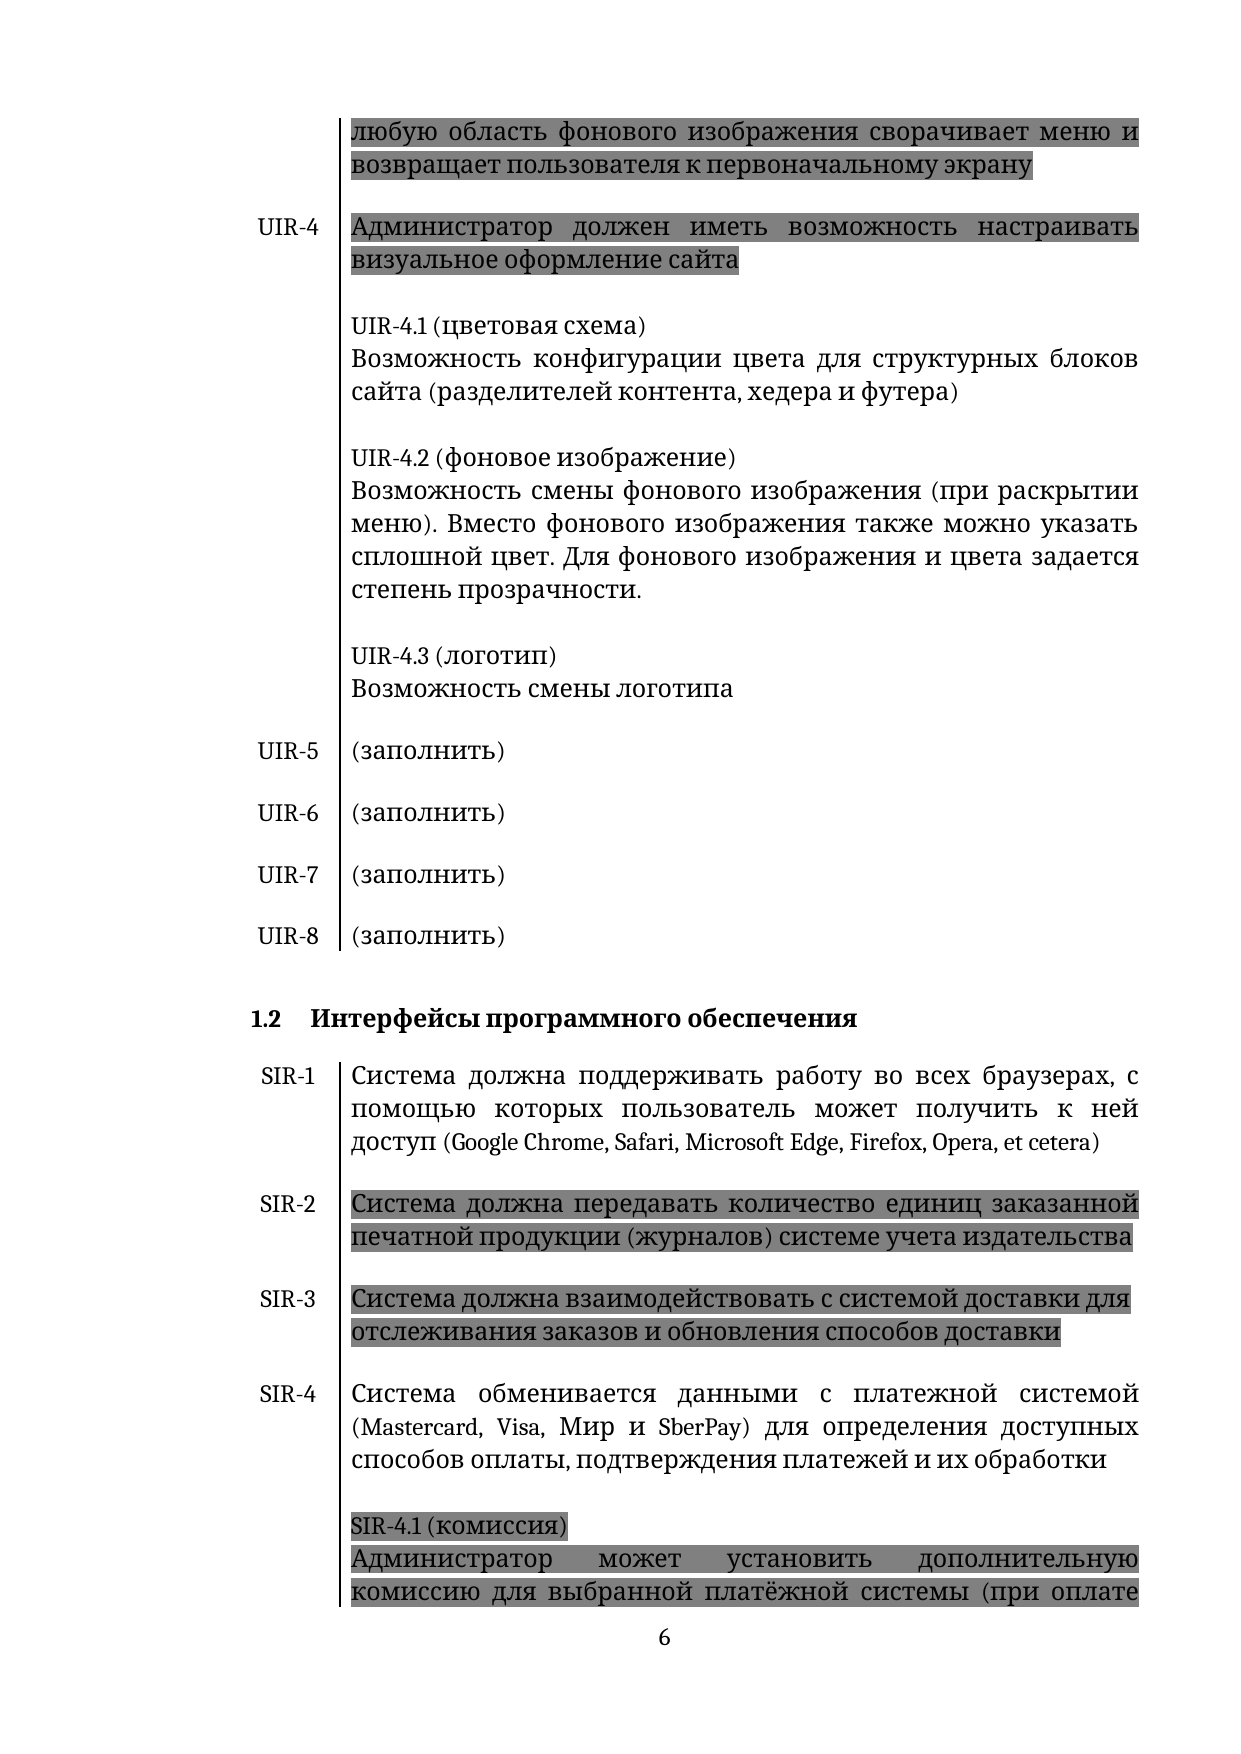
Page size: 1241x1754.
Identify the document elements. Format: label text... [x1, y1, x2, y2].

table_cell UIR-6 [236, 799, 339, 861]
table_header Система должна поддерживать работу во всех браузерах, с помощью которых пользователь может получить к ней доступ (Google Chrome, Safari, Microsoft Edge, Firefox, Opera, et cetera) [341, 1062, 1151, 1190]
table_cell Система должна взаимодействовать с системой доставки для отслеживания заказов и обновления способов доставки [341, 1285, 1151, 1380]
table_cell UIR-5 [236, 737, 339, 799]
list Интерфейсы программного обеспечения [251, 1005, 1152, 1033]
table_cell SIR-3 [236, 1285, 339, 1380]
table_cell [236, 118, 339, 213]
table_cell Администратор должен иметь возможность настраивать визуальное оформление сайта UIR-4.1 (цветовая схема) Возможность конфигурации цвета для структурных блоков сайта (разделителей контента, хедера и футера) UIR-4.2 (фоновое изображение) Возможность смены фонового изображения (при раскрытии меню). Вместо фонового изображения также можно указать сплошной цвет. Для фонового изображения и цвета задается степень прозрачности. UIR-4.3 (логотип) Возможность смены логотипа [341, 213, 1151, 737]
table_cell любую область фонового изображения сворачивает меню и возвращает пользователя к первоначальному экрану [341, 118, 1151, 213]
table_cell UIR-8 [236, 922, 339, 951]
table_cell (заполнить) [341, 737, 1151, 799]
table_cell Система обменивается данными с платежной системой (Mastercard, Visa, Мир и SberPay) для определения доступных способов оплаты, подтверждения платежей и их обработки SIR-4.1 (комиссия) Администратор может установить дополнительную комиссию для выбранной платёжной системы (при оплате [341, 1380, 1151, 1607]
table_cell Система должна передавать количество единиц заказанной печатной продукции (журналов) системе учета издательства [341, 1190, 1151, 1285]
table_cell UIR-7 [236, 861, 339, 922]
table_cell UIR-4 [236, 213, 339, 737]
table_cell SIR-2 [236, 1190, 339, 1285]
table_header SIR-1 [236, 1062, 339, 1190]
table_cell (заполнить) [341, 799, 1151, 861]
table_cell (заполнить) [341, 861, 1151, 922]
table_cell SIR-4 [236, 1380, 339, 1607]
table_cell (заполнить) [341, 922, 1151, 951]
